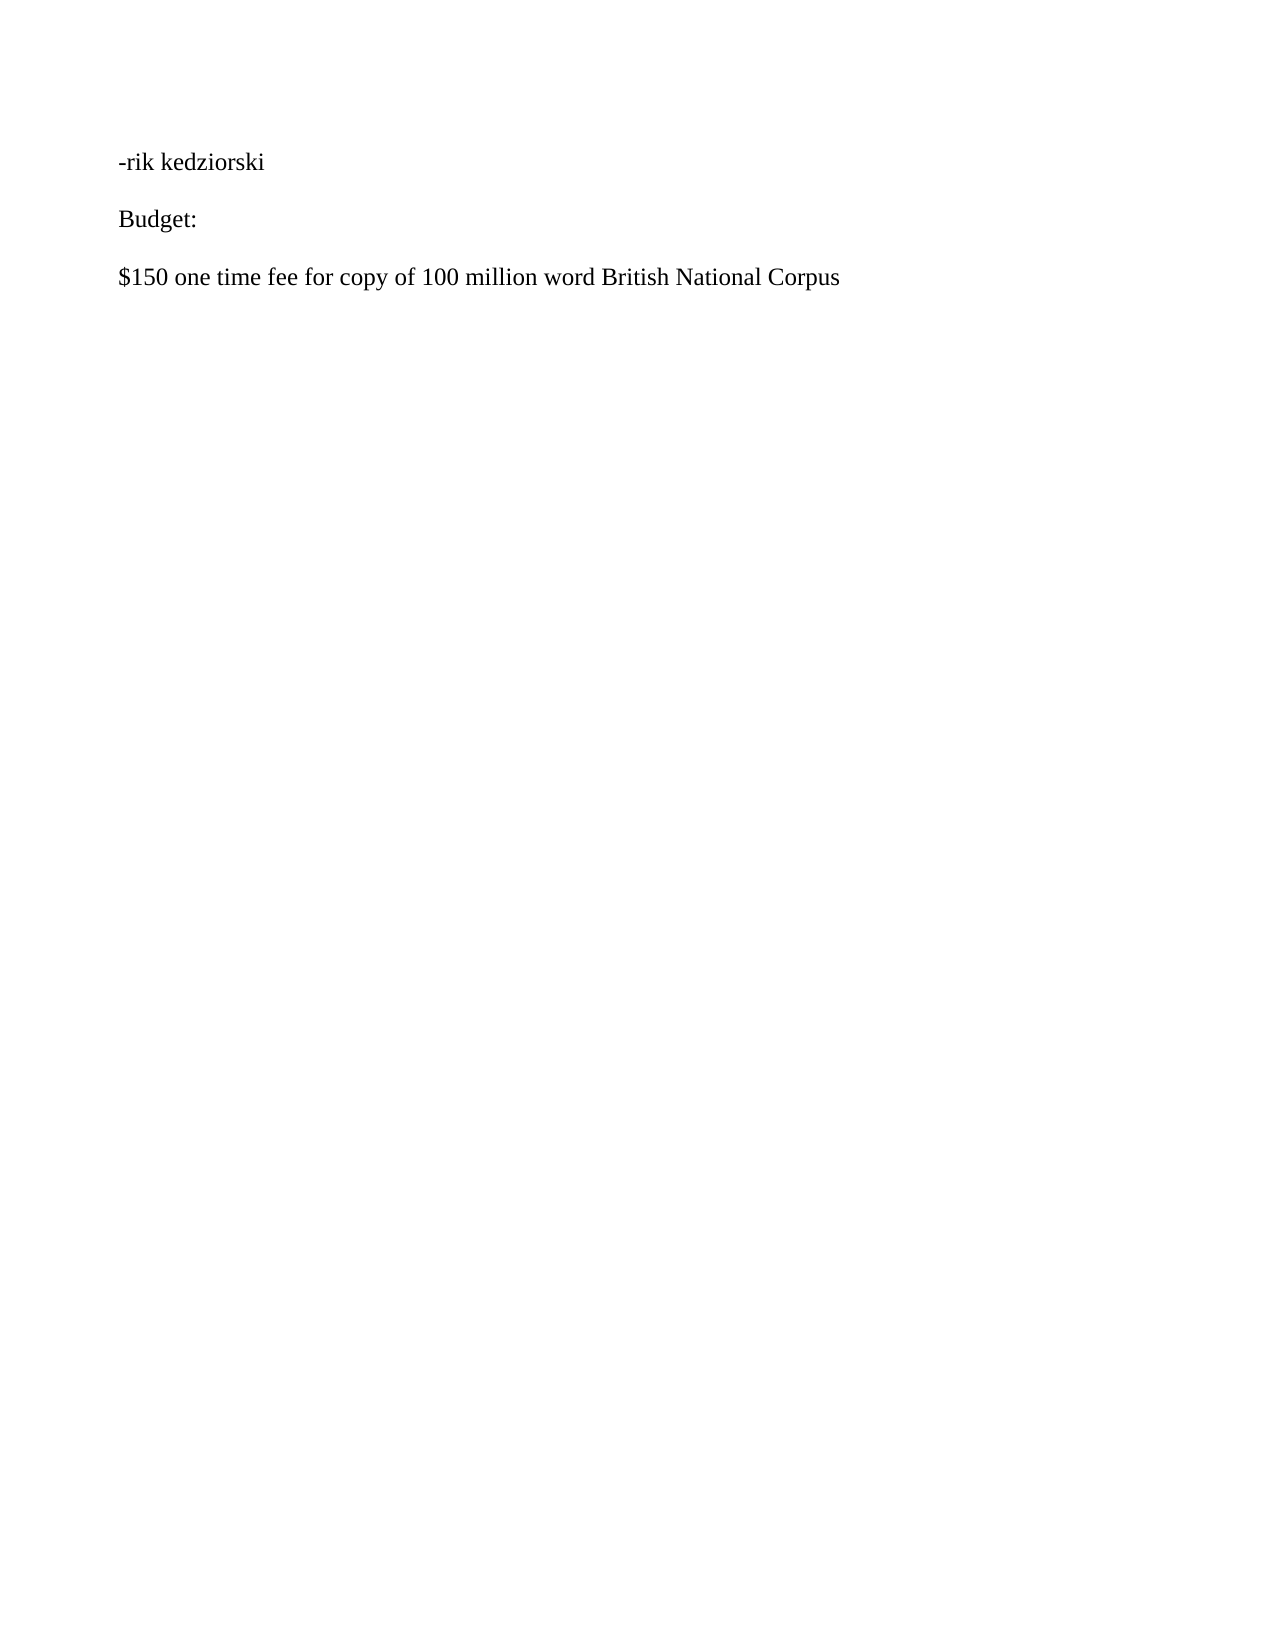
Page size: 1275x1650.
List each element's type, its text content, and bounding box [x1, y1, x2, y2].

text My project is independent research in the field of Computational Linguistics, a portmanteau of the subjects which its name bears. Specifically, I aim to determine if I've imagined a novel approach for accurately classifying similar words, one of the most interesting and difficult tasks in the field. This research I began during the 08-09 school year while extending the work of Cornell professor Lillian Lee entitled "Measures of Distributional Similarity". Her paper concerns the amazing fact that with the proper tools one can discover semantically similar words using only syntactic evidence. In other words, the computer can learn which words have approximate meanings without knowing their definitions simply by looking at how the words are used. My work was forced to pause due to the lack of a legitimate corpus, or data-set composed of English language. While I have readily at my disposal a 1 million word corpus, the project requires (for accuracy as well as reproducibility) a corpus of 100 million words. Using this grant I can obtain the British National Corpus, a 100 million word data-set used by many other researchers in the field. My goal is publish original research regarding methods of data-clustering and semantic word similarity @ the end of the year. This work is very important to my future for I would like to go on from Evergreen to a graduate school where research in Computational Linguistics or the larger field of Artificial Intelligence is done. To publish well-developed, original research would all but guarantee me a spot at such a university. On another note, it has been discouraging to have worked very hard to get this project off the ground only to be waylaid by a lack of resources. Acquiring a proper data-set could be just the boost my snubbed ambition needs to complete this work and move forward. The field of Computational Linguistics is inherently interdisciplinary, bolstering the analysis of how humans think and speak with the power of multiprocessor computing. In order to best use these complex computing systems I will need to work in tandem with the Scientific Lab for Advanced Computing Research, a fledgling student operated distributed computing lab. In addition to providing a system and technical support for the project, SLACR students have been and will continue to be helpful in discovering solutions to the varied problems which are bound to arise during the course of such and endeavor. Completing research as an undergraduate requires a engaging the material at a depth beyond what can be done through a book. This research is an attempt to bring a theoretical concept into being by proving its soundness. In trying to do so one uncovers first the unsoundness of one's own experimental method. The most important requirement of a professional researcher is the ability to construct and complete a valid experiment. The content of this experiment, while novel, pales compared to the learning experience of conducting a research project from start to finish. So far in doing this I have learned a great deal, and in bringing the work to fruition I expect to learn a good deal more about the nuances of experimentation. Computational Linguistics as a sub-field of Artificial Intelligence research is worthwhile beyond the niche of academia to whom it appeals. By creating systems which approximate our own language abilities we can begin to fill in the details of how our minds work, aiding both the health and social sciences as well as any enterprise which relies on communication. As for the beauty of the project, it is often said that art imitates life. Our work holds this aesthetic as its highest ideal. It is in this spirit that I appeal to you to provide me with the necessary funds to complete this project. Please see the budget description below. Thank you for your consideration. -rik kedziorski Budget: $150 one time fee for copy of 100 million word British National Corpus [118, 118, 1157, 291]
